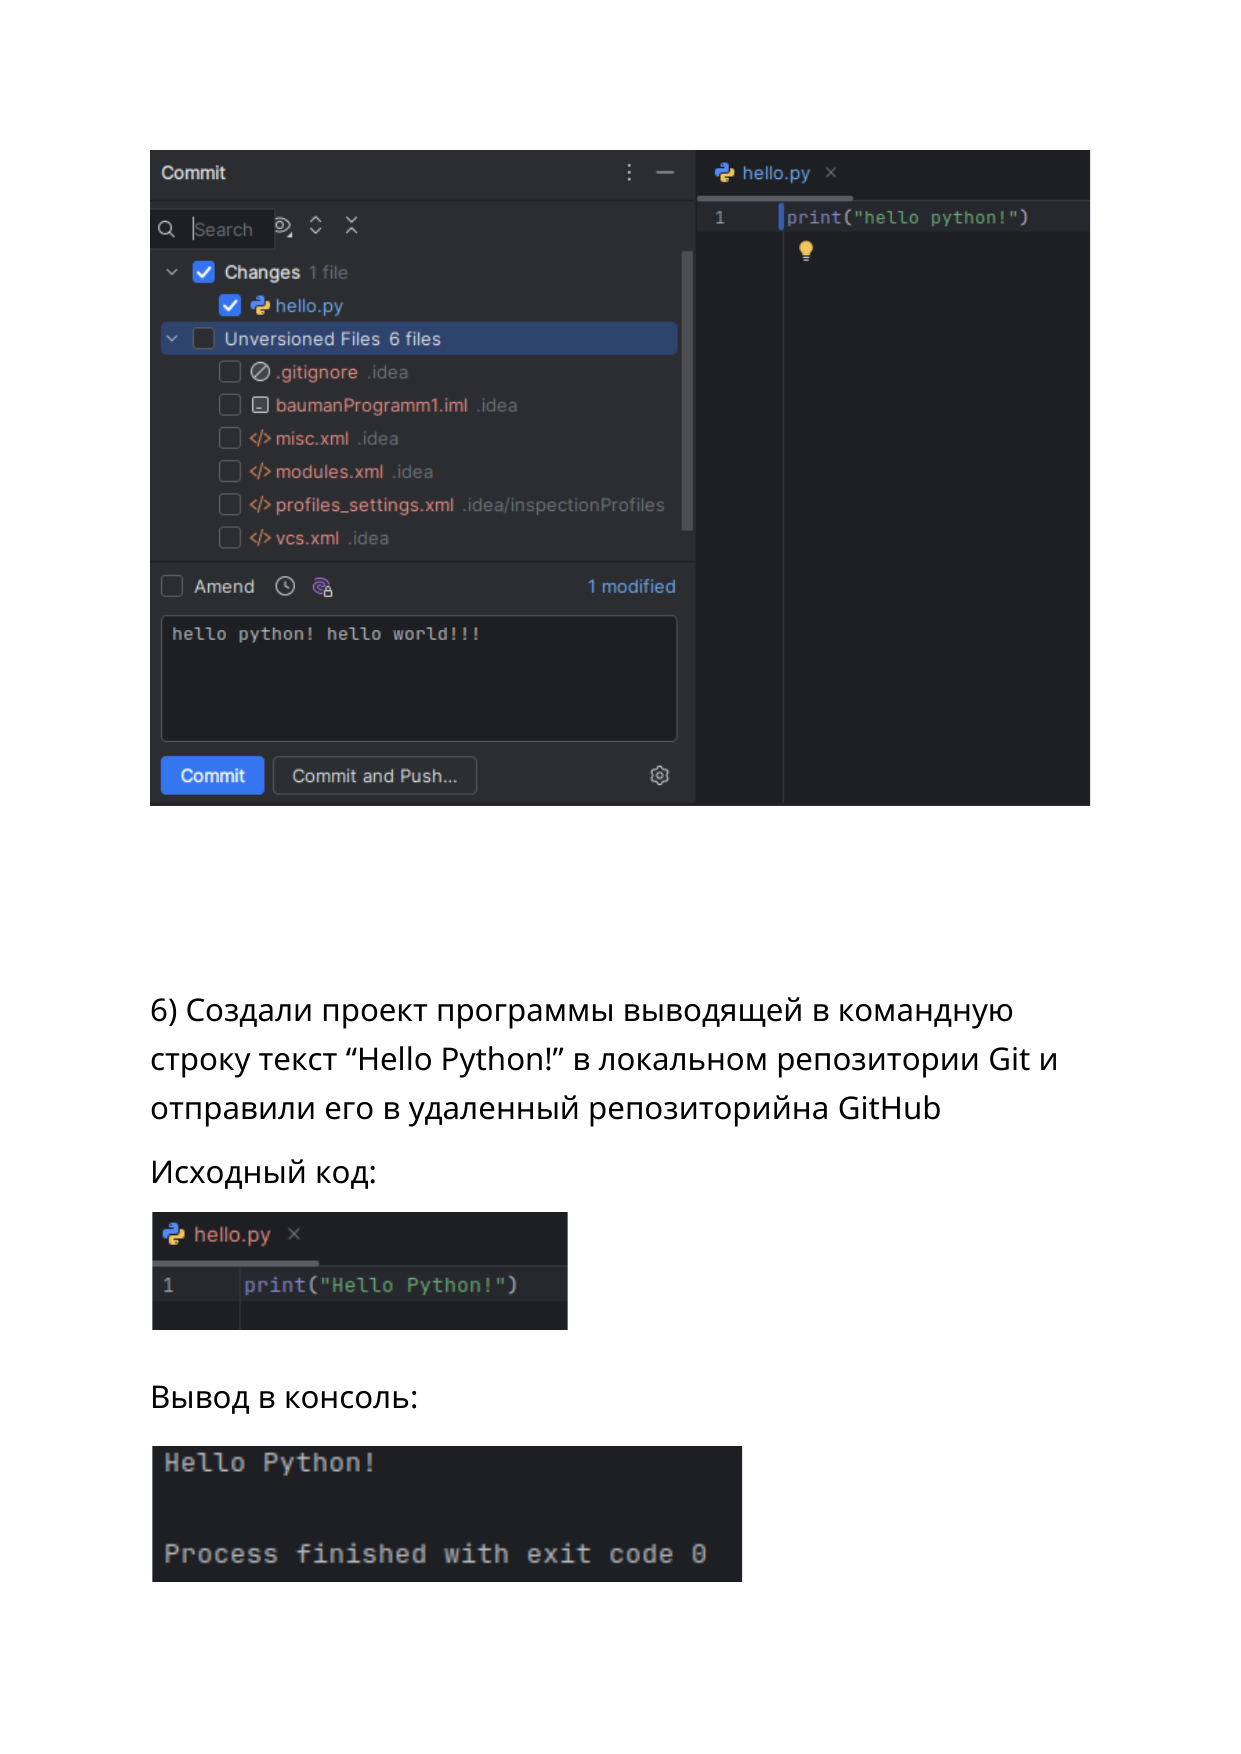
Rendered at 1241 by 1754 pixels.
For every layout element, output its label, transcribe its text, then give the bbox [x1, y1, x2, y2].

list 6) Создали проект программы выводящей в командную строку текст “Hello Python!” в локальном репозитории Git и отправили его в удаленный репозиторийна GitHub [150, 988, 1090, 1129]
picture [152, 1446, 743, 1582]
text Исходный код: [150, 1149, 1090, 1192]
text Вывод в консоль: [150, 1375, 1090, 1417]
picture [152, 1212, 568, 1330]
picture [150, 150, 1091, 806]
